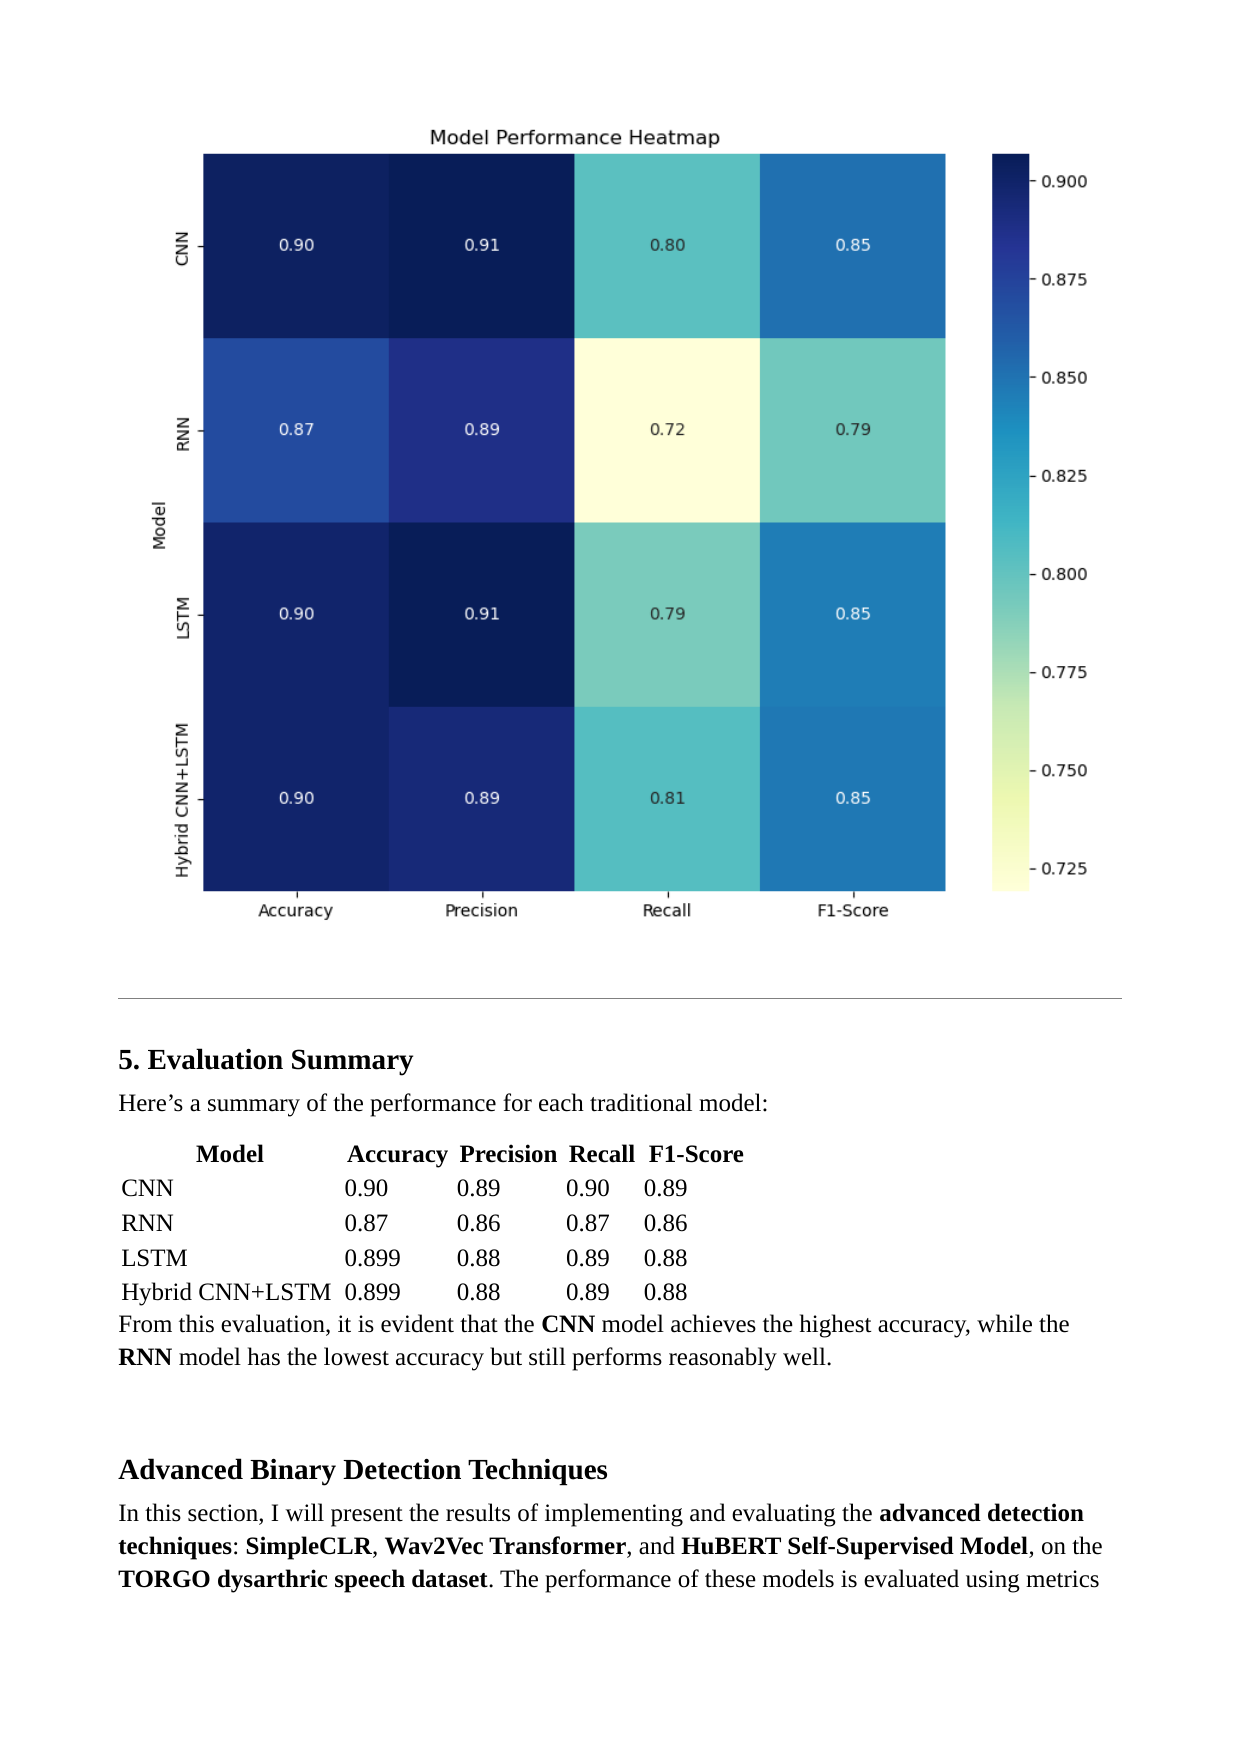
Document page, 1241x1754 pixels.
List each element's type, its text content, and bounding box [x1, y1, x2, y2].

table_cell CNN [118, 1171, 341, 1205]
table_cell 0.89 [563, 1274, 641, 1309]
table_cell Hybrid CNN+LSTM [118, 1274, 341, 1309]
table_cell 0.86 [641, 1205, 752, 1240]
table_cell 0.90 [563, 1171, 641, 1205]
table_header Accuracy [341, 1136, 454, 1171]
text Here’s a summary of the performance for each traditional model: [118, 1088, 1122, 1117]
table_cell 0.86 [454, 1205, 563, 1240]
table_header F1-Score [641, 1136, 752, 1171]
table_cell 0.89 [454, 1171, 563, 1205]
table_cell 0.88 [641, 1274, 752, 1309]
table_cell 0.899 [341, 1240, 454, 1274]
table_cell 0.88 [454, 1274, 563, 1309]
text In this section, I will present the results of implementing and evaluating the advanced detection techniques: SimpleCLR, Wav2Vec Transformer, and HuBERT Self-Supervised Model, on the TORGO dysarthric speech dataset. The performance of these models is evaluated using metrics [118, 1498, 1122, 1593]
table_header Precision [454, 1136, 563, 1171]
table_cell 0.87 [563, 1205, 641, 1240]
table_header Model [118, 1136, 341, 1171]
table_cell 0.90 [341, 1171, 454, 1205]
table_cell 0.899 [341, 1274, 454, 1309]
table_cell RNN [118, 1205, 341, 1240]
table_header Recall [563, 1136, 641, 1171]
table_cell 0.89 [563, 1240, 641, 1274]
table_cell LSTM [118, 1240, 341, 1274]
picture [140, 118, 1100, 932]
subtitle 5. Evaluation Summary [118, 1042, 1122, 1076]
table_cell 0.88 [454, 1240, 563, 1274]
table_cell 0.88 [641, 1240, 752, 1274]
table_cell 0.89 [641, 1171, 752, 1205]
text From this evaluation, it is evident that the CNN model achieves the highest accuracy, while the RNN model has the lowest accuracy but still performs reasonably well. [118, 1309, 1122, 1371]
table_cell 0.87 [341, 1205, 454, 1240]
subtitle Advanced Binary Detection Techniques [118, 1452, 1122, 1485]
